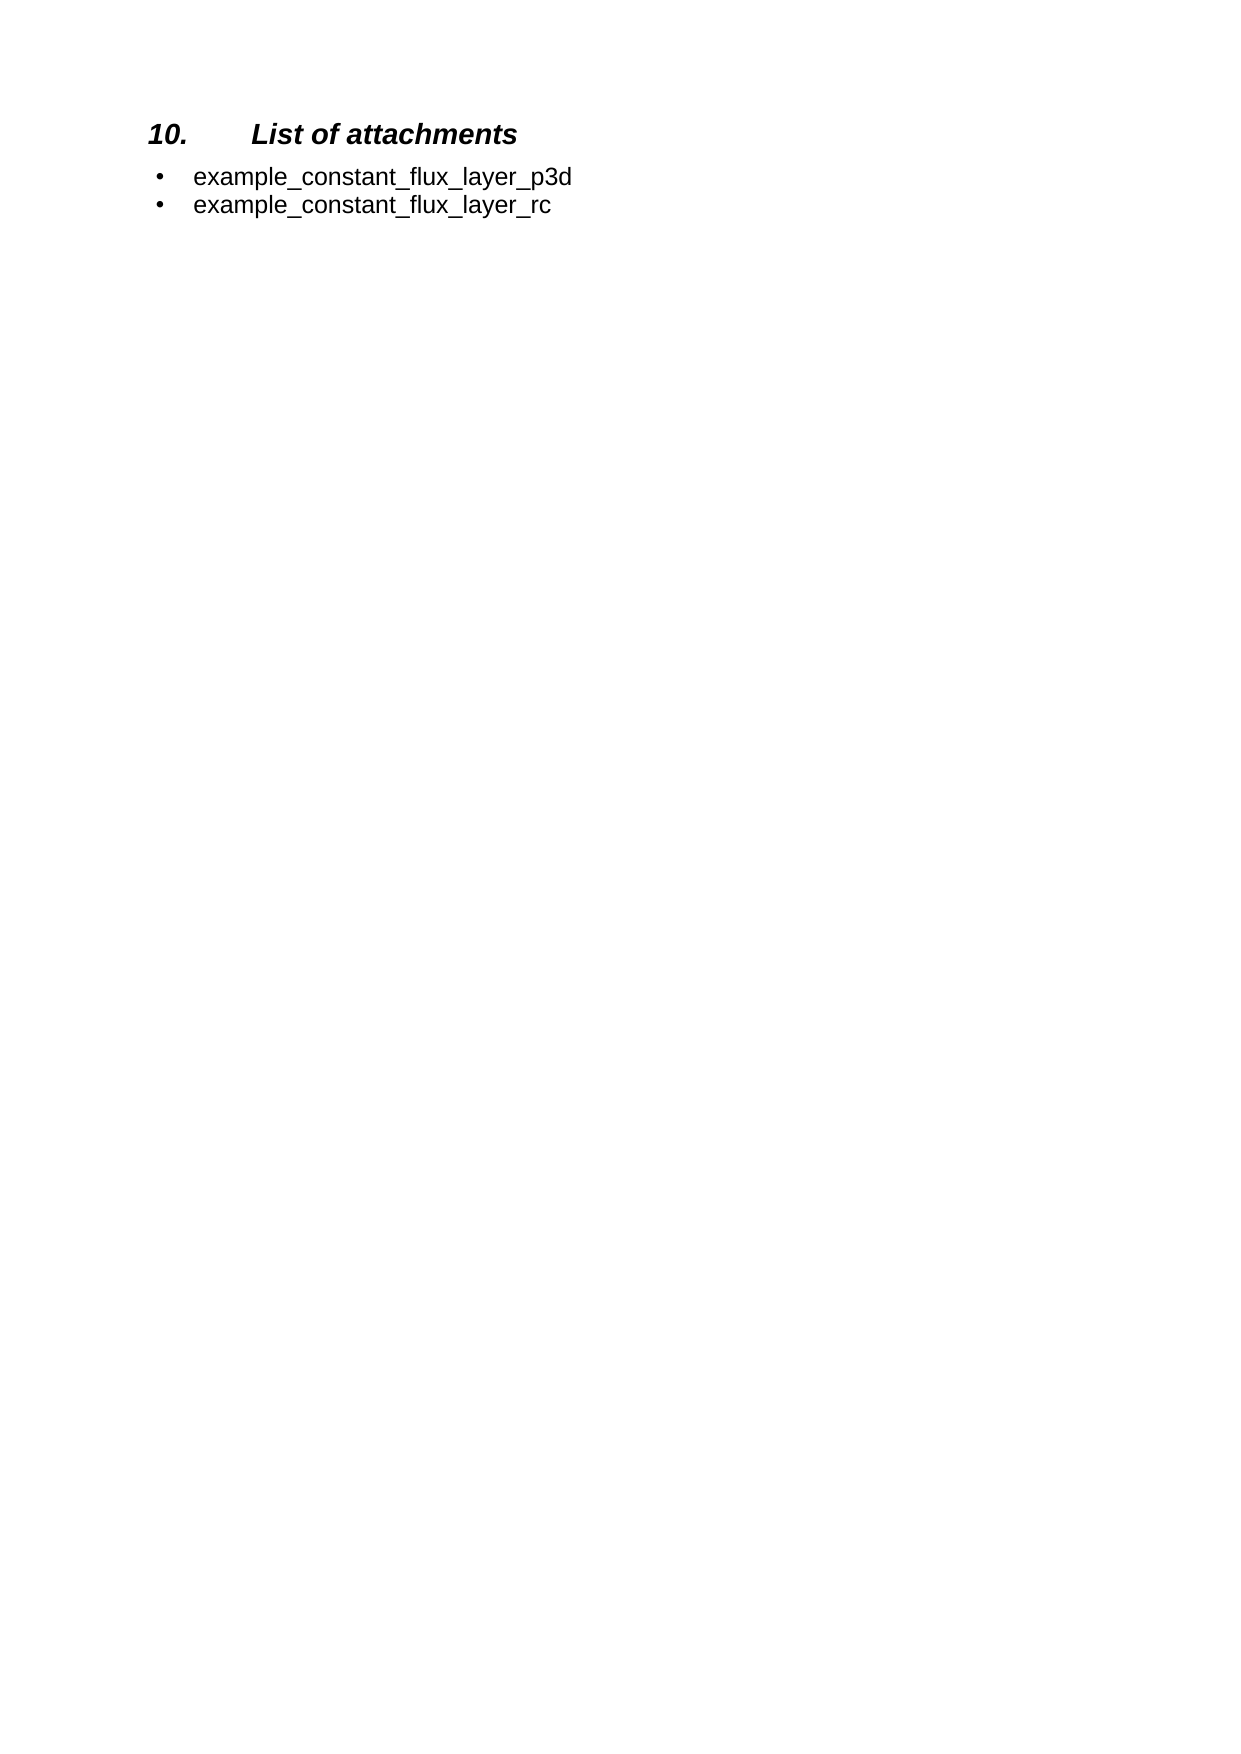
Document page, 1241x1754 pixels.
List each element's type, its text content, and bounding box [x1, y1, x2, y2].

subtitle List of attachments [148, 118, 1122, 151]
list example_constant_flux_layer_p3d [156, 163, 1122, 191]
list example_constant_flux_layer_rc [156, 191, 1122, 219]
